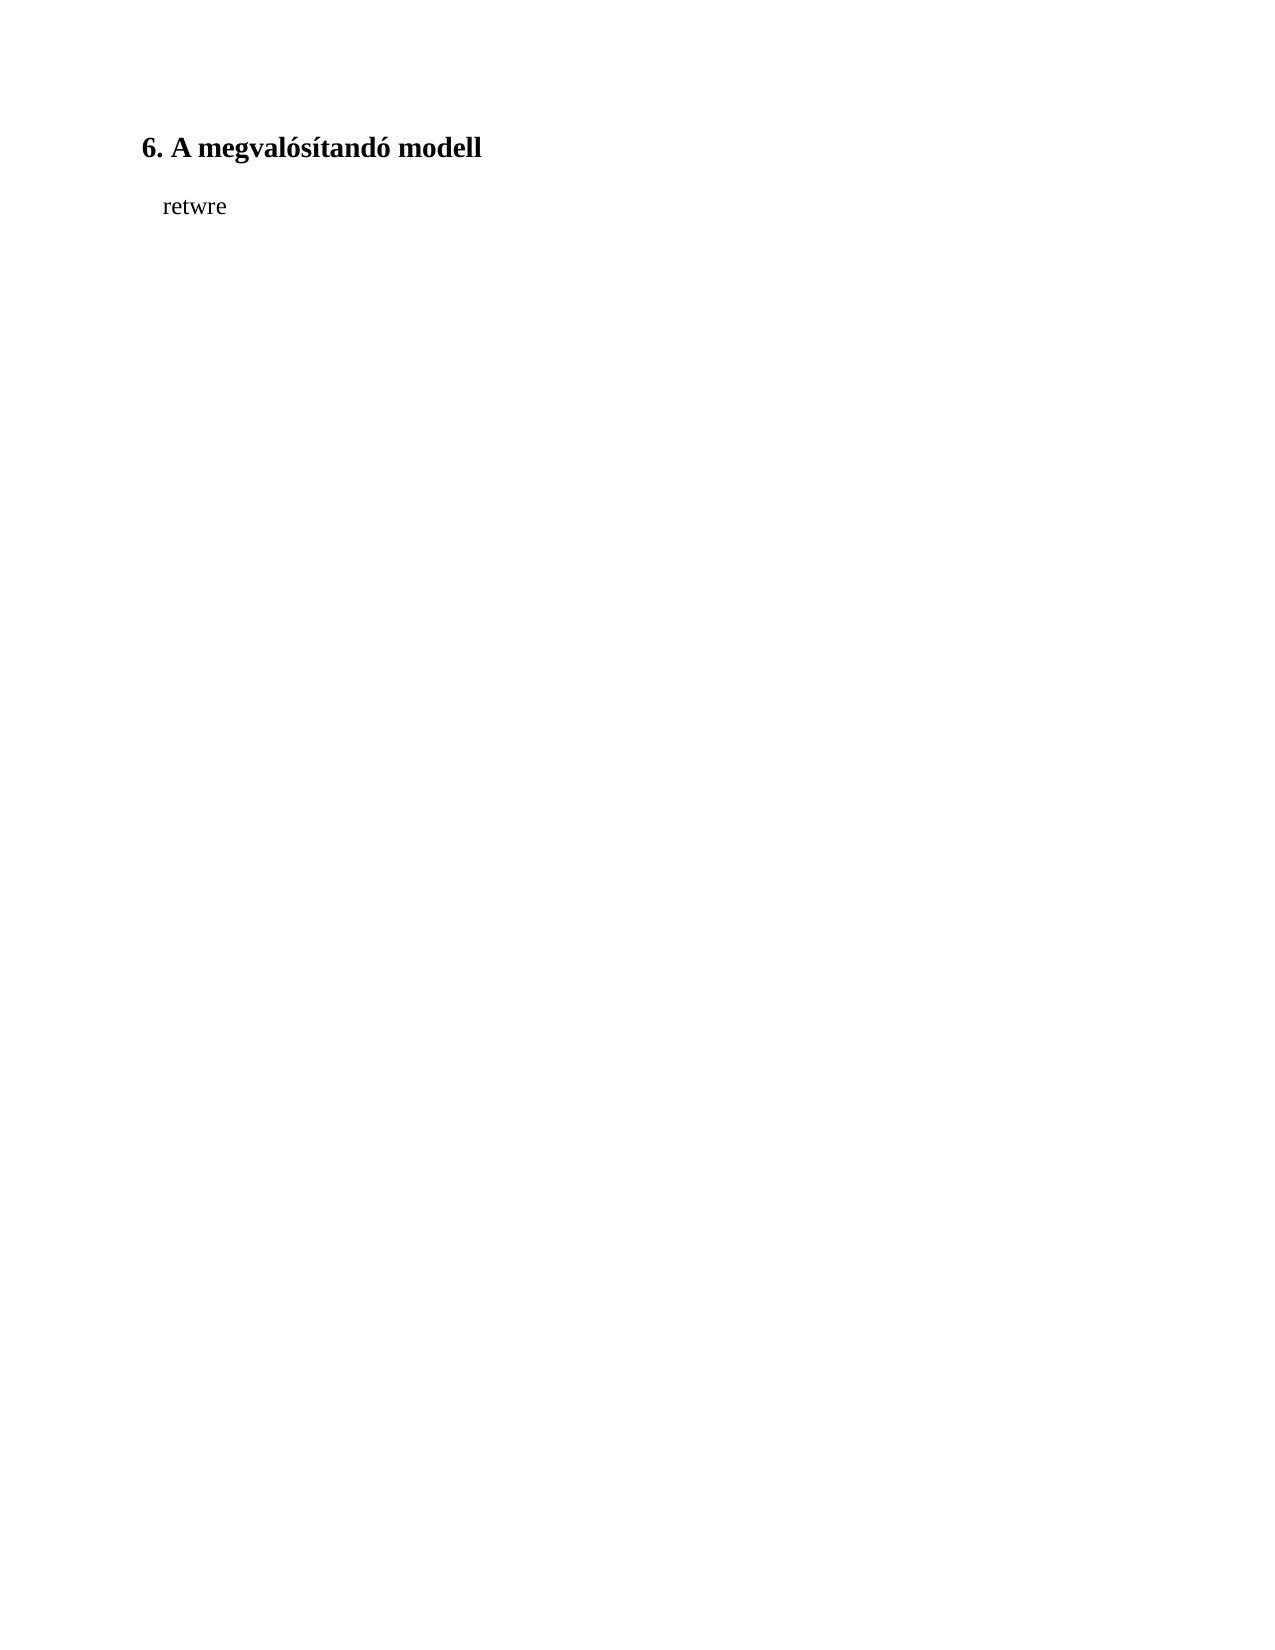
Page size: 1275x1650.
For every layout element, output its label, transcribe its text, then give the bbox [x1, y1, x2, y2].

text retwre [142, 191, 1156, 220]
list A megvalósítandó modell [142, 130, 1156, 164]
